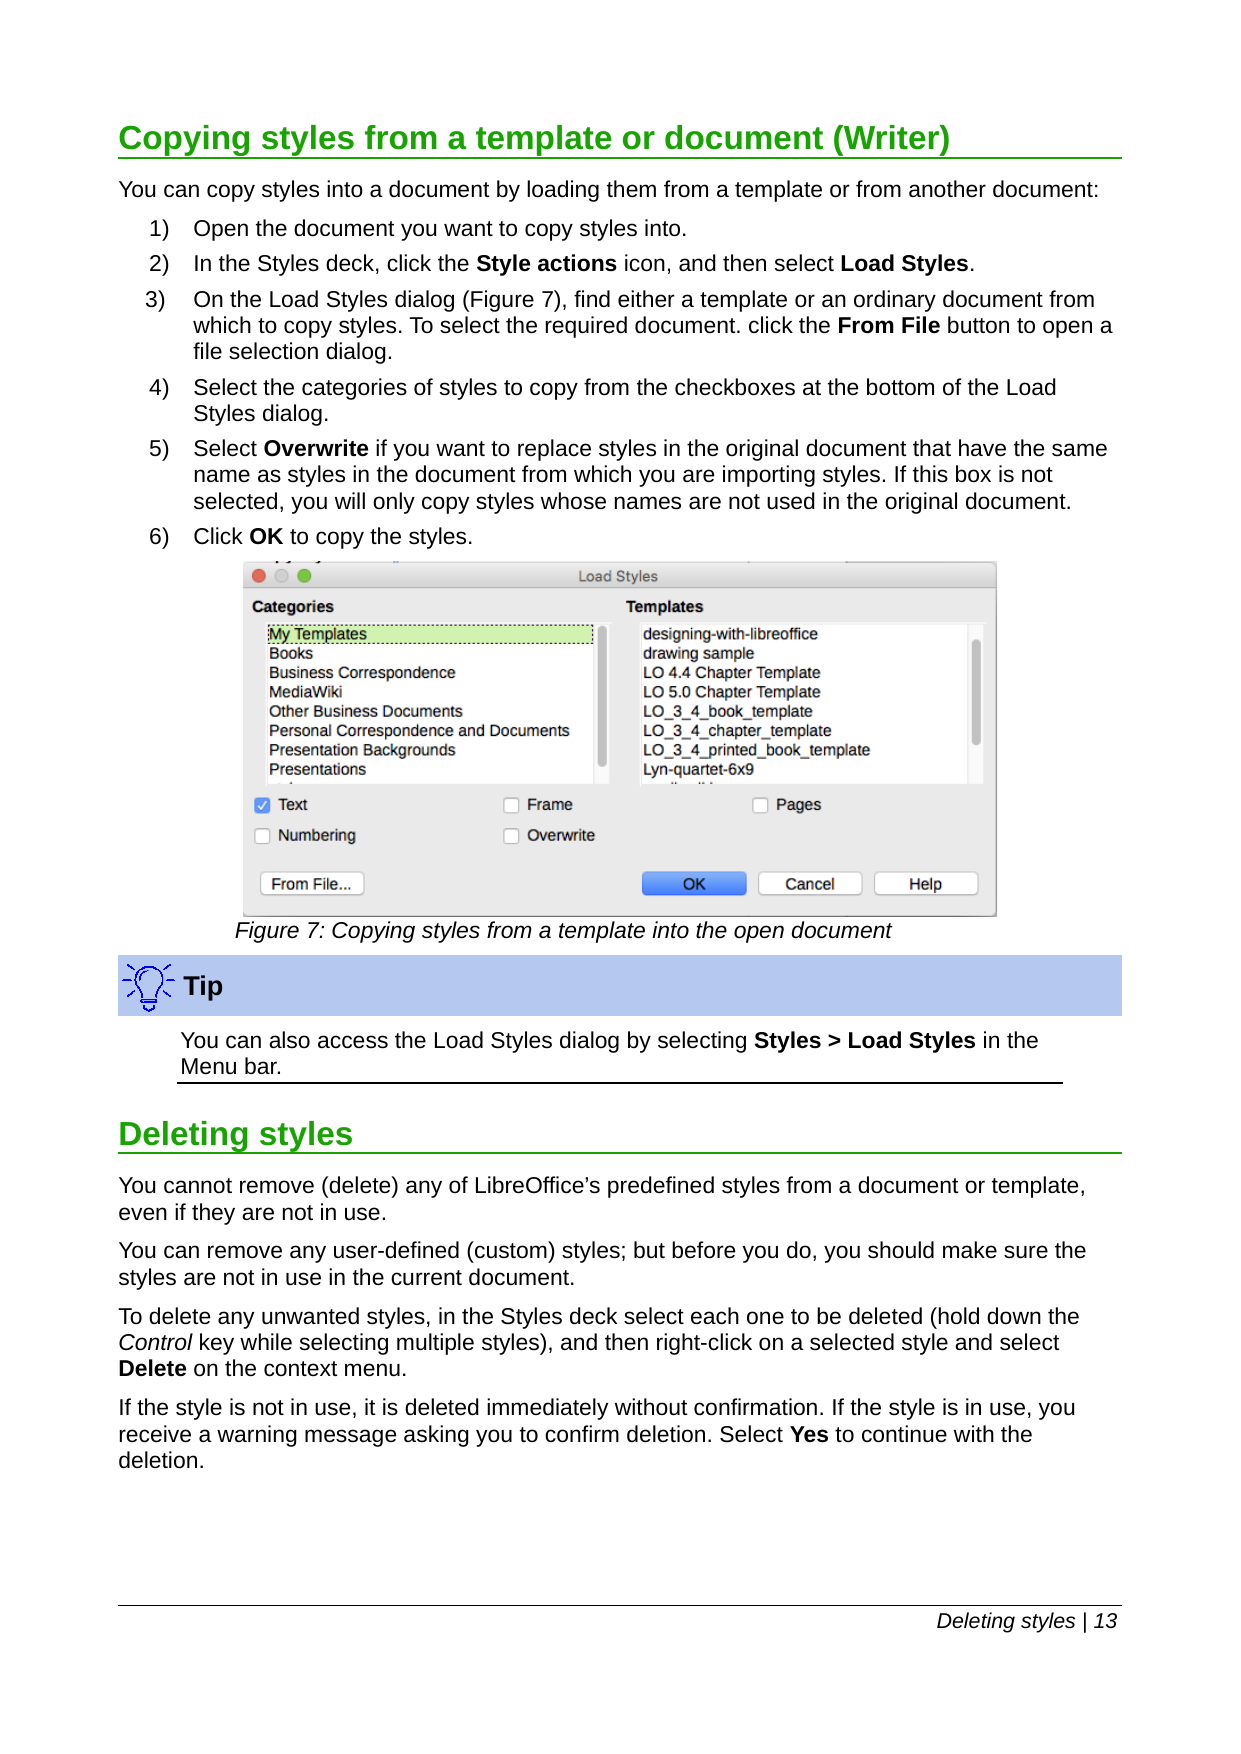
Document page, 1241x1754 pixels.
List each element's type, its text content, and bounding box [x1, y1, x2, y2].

list On the Load Styles dialog (Figure 7), find either a template or an ordinary document from which to copy styles. To select the required document. click the From File button to open a file selection dialog. [165, 286, 1122, 365]
text You can also access the Load Styles dialog by selecting Styles > Load Styles in the Menu bar. [177, 1024, 1063, 1082]
list In the Styles deck, click the Style actions icon, and then select Load Styles. [169, 250, 1122, 277]
subtitle Deleting styles [118, 1114, 1122, 1152]
picture [243, 561, 998, 917]
text You can copy styles into a document by loading them from a template or from another document: [118, 176, 1122, 203]
text You cannot remove (delete) any of LibreOffice’s predefined styles from a document or template, even if they are not in use. [118, 1172, 1122, 1225]
list Select the categories of styles to copy from the checkboxes at the bottom of the Load Styles dialog. [169, 373, 1122, 426]
text To delete any unwanted styles, in the Styles deck select each one to be deleted (hold down the Control key while selecting multiple styles), and then right-click on a selected style and select Delete on the context menu. [118, 1303, 1122, 1382]
subtitle Tip [118, 955, 1122, 1016]
picture [119, 956, 179, 1016]
list Click OK to copy the styles. [169, 523, 1122, 549]
list Open the document you want to copy styles into. [169, 215, 1122, 242]
text You can remove any user-defined (custom) styles; but before you do, you should make sure the styles are not in use in the current document. [118, 1237, 1122, 1290]
list Select Overwrite if you want to replace styles in the original document that have the same name as styles in the document from which you are importing styles. If this box is not selected, you will only copy styles whose names are not used in the original document. [169, 435, 1122, 514]
text If the style is not in use, it is deleted immediately without confirmation. If the style is in use, you receive a warning message asking you to confirm deletion. Select Yes to continue with the deletion. [118, 1394, 1122, 1473]
text Figure 7: Copying styles from a template into the open document [234, 561, 1006, 943]
subtitle Copying styles from a template or document (Writer) [118, 118, 1122, 157]
